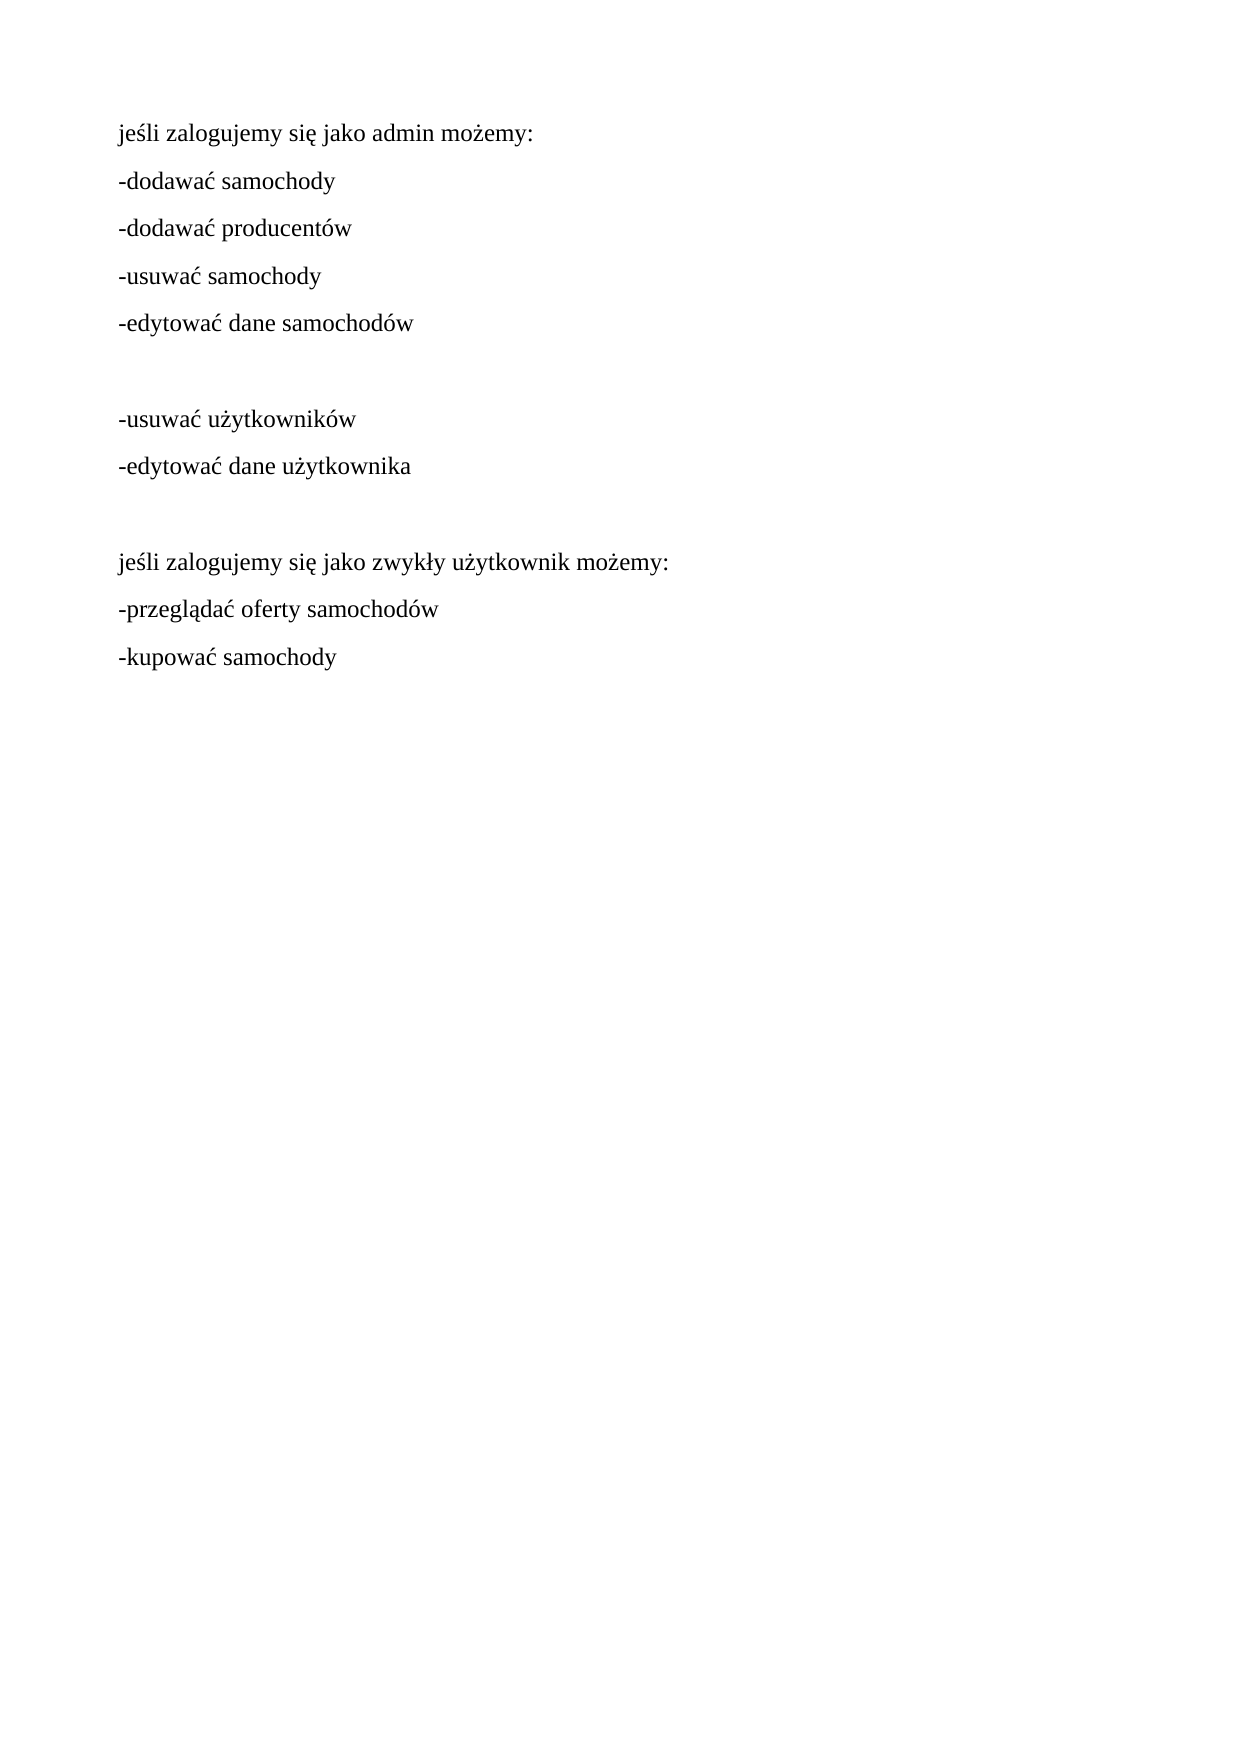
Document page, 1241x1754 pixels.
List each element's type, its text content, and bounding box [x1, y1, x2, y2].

text jeśli zalogujemy się jako zwykły użytkownik możemy: [118, 547, 1122, 575]
text -usuwać samochody [118, 261, 1122, 290]
text -dodawać samochody [118, 166, 1122, 194]
text -usuwać użytkowników [118, 404, 1122, 432]
text -edytować dane użytkownika [118, 451, 1122, 480]
text -przeglądać oferty samochodów [118, 594, 1122, 623]
text jeśli zalogujemy się jako admin możemy: [118, 118, 1122, 147]
text -kupować samochody [118, 642, 1122, 671]
text -dodawać producentów [118, 213, 1122, 242]
text -edytować dane samochodów [118, 308, 1122, 337]
